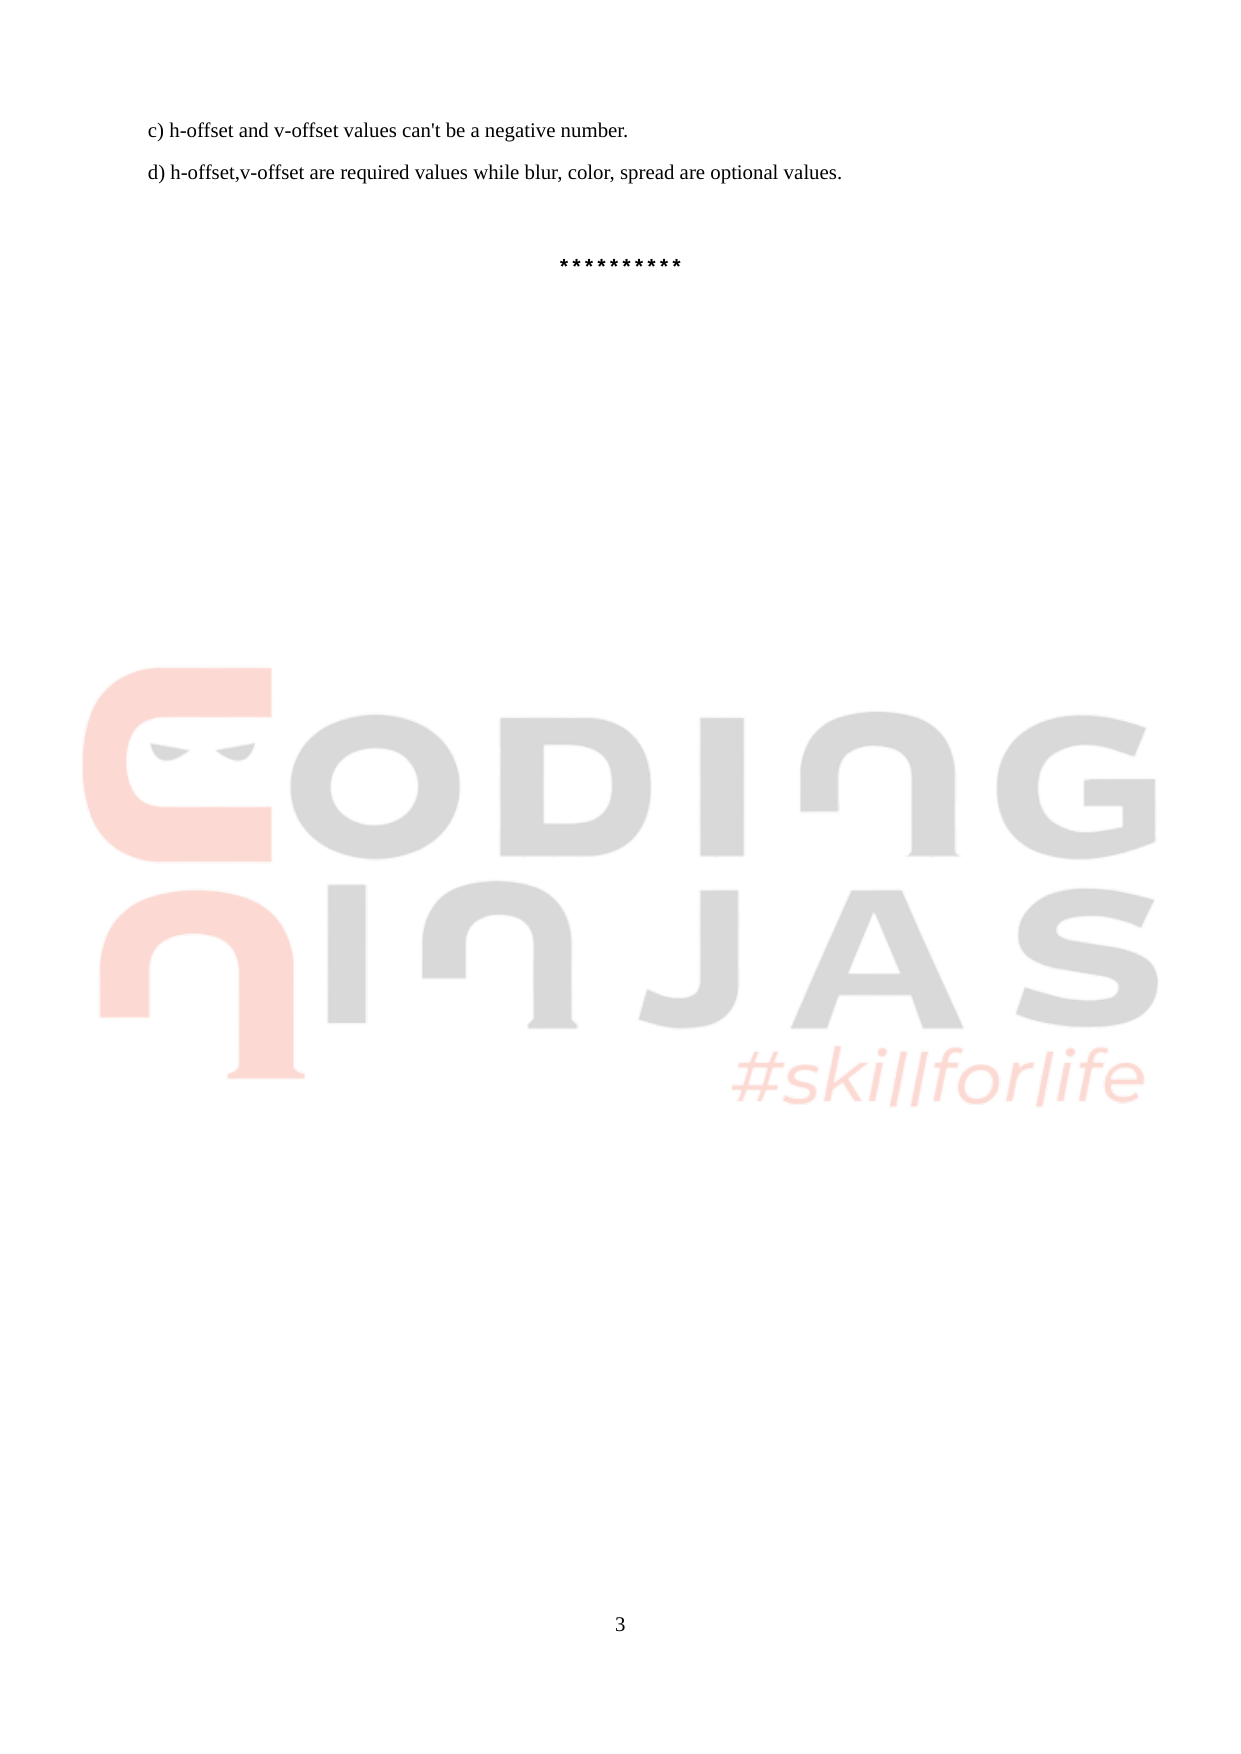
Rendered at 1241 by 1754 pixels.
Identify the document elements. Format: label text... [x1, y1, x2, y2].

text d) h-offset,v-offset are required values while blur, color, spread are optional values. [148, 160, 1122, 184]
text c) h-offset and v-offset values can't be a negative number. [148, 118, 1122, 142]
text ********** [118, 257, 1122, 281]
